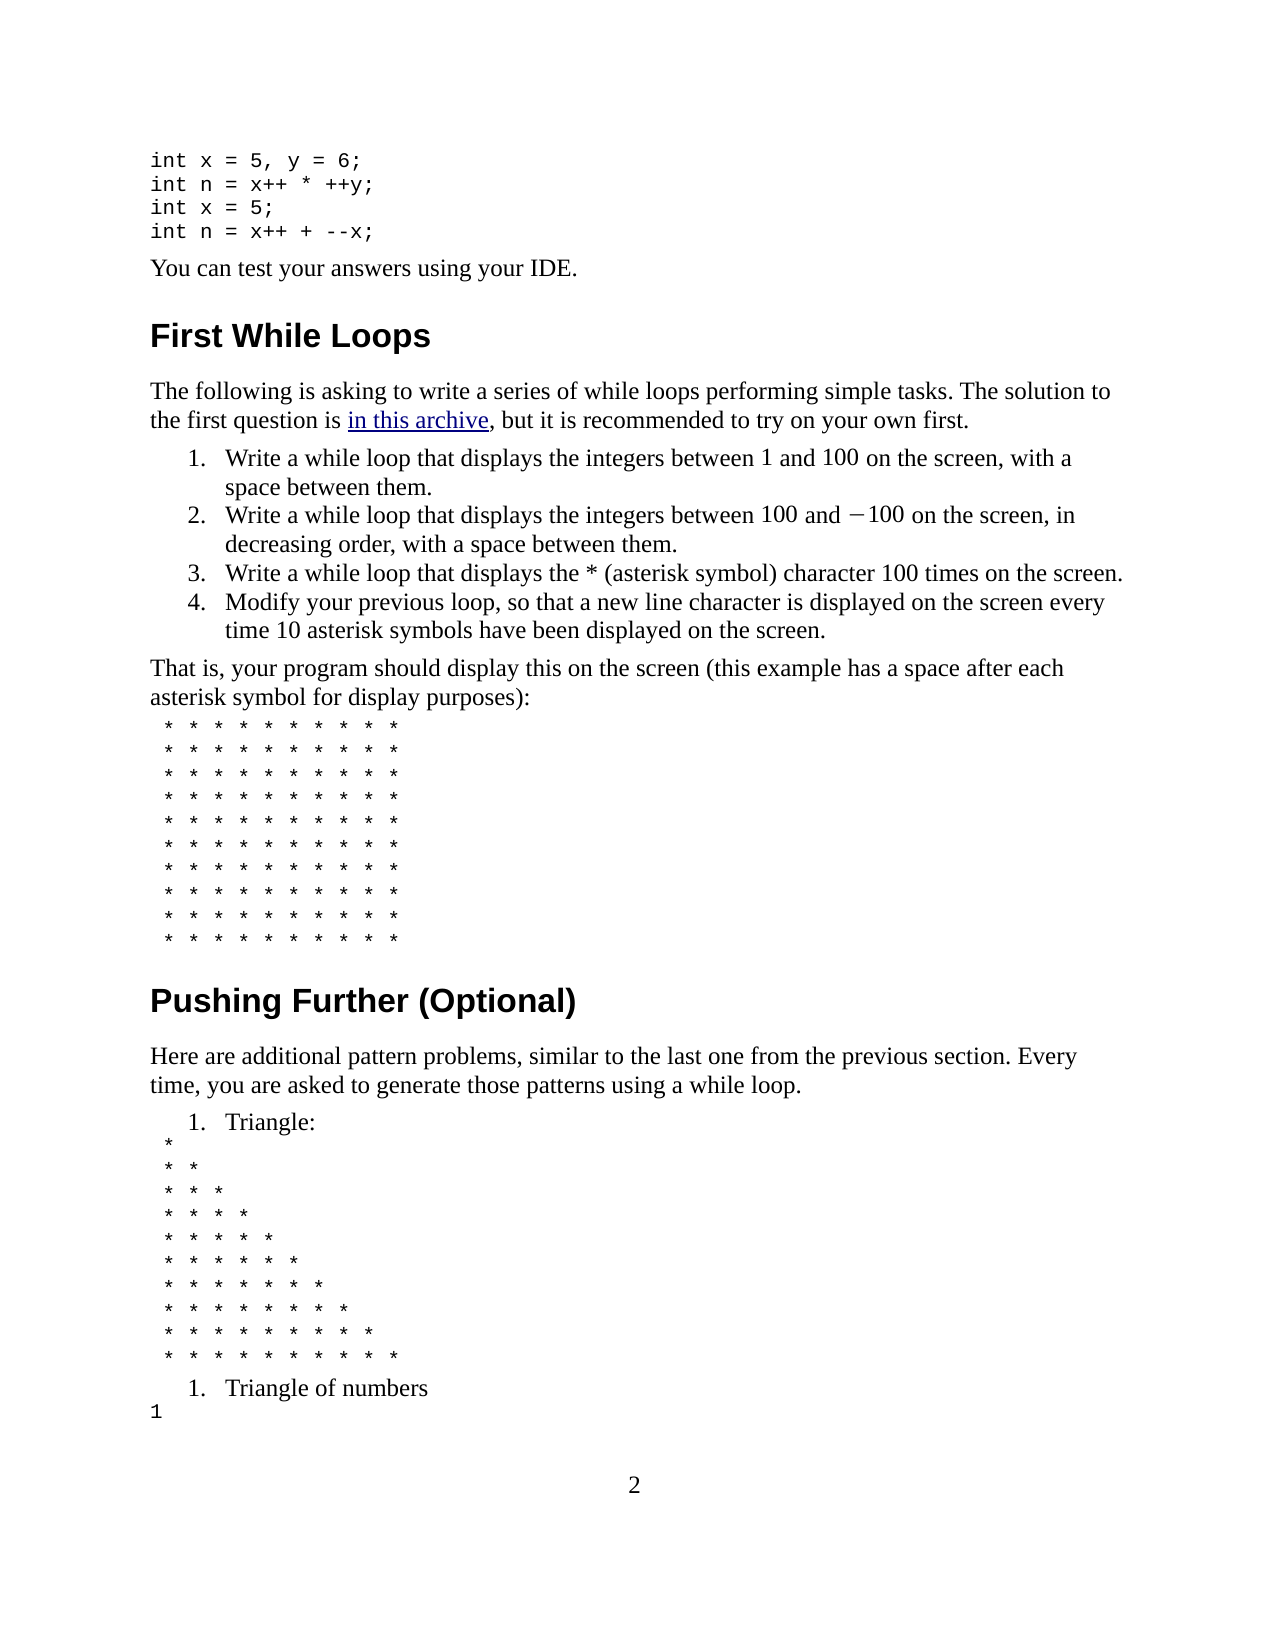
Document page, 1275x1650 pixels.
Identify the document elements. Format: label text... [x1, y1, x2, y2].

text * * * * * * * [150, 1278, 1125, 1302]
text * * * * * * * * * * [150, 861, 1125, 885]
text int n = x++ * ++y; [150, 174, 1125, 197]
text * [150, 1136, 1125, 1160]
subtitle First While Loops [150, 316, 1125, 355]
text * * * * * * * * * * [150, 932, 1125, 956]
text * * * * [150, 1207, 1125, 1231]
list Triangle of numbers [187, 1373, 1125, 1401]
text * * * [150, 1183, 1125, 1207]
text * * * * * * [150, 1254, 1125, 1278]
text int x = 5; [150, 197, 1125, 221]
list Write a while loop that displays the integers between and on the screen, with a space between them. [187, 443, 1125, 500]
text * * * * * * * * * * [150, 1349, 1125, 1373]
text The following is asking to write a series of while loops performing simple tasks. The solution to the first question is in this archive, but it is recommended to try on your own first. [150, 376, 1125, 434]
text * * * * * * * * * * [150, 767, 1125, 790]
text * * [150, 1160, 1125, 1183]
text * * * * * * * * * * [150, 909, 1125, 932]
text Here are additional pattern problems, similar to the last one from the previous section. Every time, you are asked to generate those patterns using a while loop. [150, 1041, 1125, 1098]
text You can test your answers using your IDE. [150, 253, 1125, 282]
text 1 [150, 1401, 1125, 1425]
text * * * * * * * * * * [150, 719, 1125, 743]
list Modify your previous loop, so that a new line character is displayed on the screen every time 10 asterisk symbols have been displayed on the screen. [187, 587, 1125, 644]
text * * * * * * * * * * [150, 790, 1125, 814]
text * * * * * * * * * * [150, 838, 1125, 861]
text * * * * * [150, 1231, 1125, 1254]
text * * * * * * * * * [150, 1325, 1125, 1349]
text int x = 5, y = 6; [150, 150, 1125, 174]
text * * * * * * * * * * [150, 814, 1125, 838]
list Write a while loop that displays the * (asterisk symbol) character 100 times on the screen. [187, 558, 1125, 587]
text * * * * * * * * * * [150, 885, 1125, 909]
subtitle Pushing Further (Optional) [150, 981, 1125, 1019]
list Triangle: [187, 1107, 1125, 1136]
list Write a while loop that displays the integers between and on the screen, in decreasing order, with a space between them. [187, 500, 1125, 558]
text That is, your program should display this on the screen (this example has a space after each asterisk symbol for display purposes): [150, 653, 1125, 711]
text int n = x++ + --x; [150, 221, 1125, 244]
text * * * * * * * * [150, 1302, 1125, 1325]
text * * * * * * * * * * [150, 743, 1125, 767]
